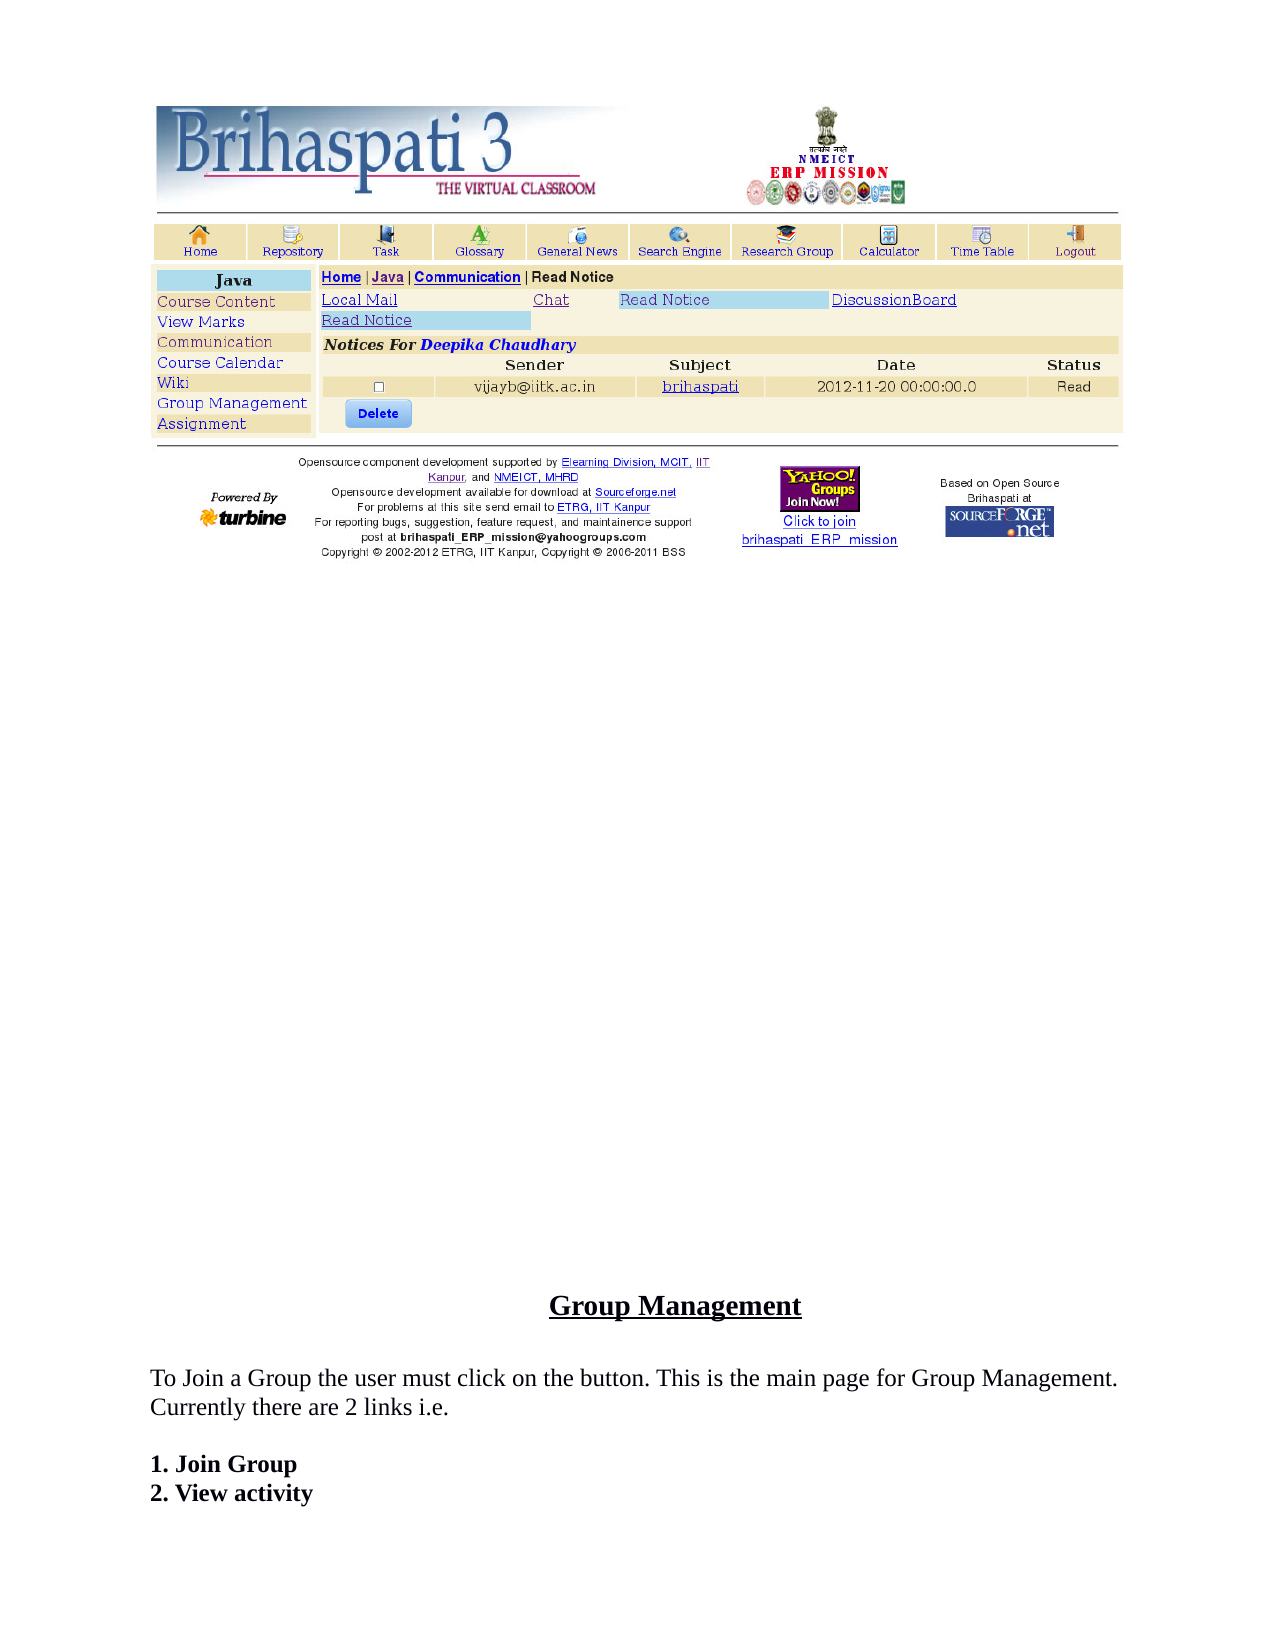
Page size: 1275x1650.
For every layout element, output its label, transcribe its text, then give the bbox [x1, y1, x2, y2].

text To Join a Group the user must click on the button. This is the main page for Group Management. Currently there are 2 links i.e. [150, 1363, 1125, 1420]
picture [150, 105, 1125, 604]
text 1. Join Group [150, 1449, 1125, 1478]
subtitle Group Management [150, 1288, 1125, 1322]
text 2. View activity [150, 1478, 1125, 1507]
